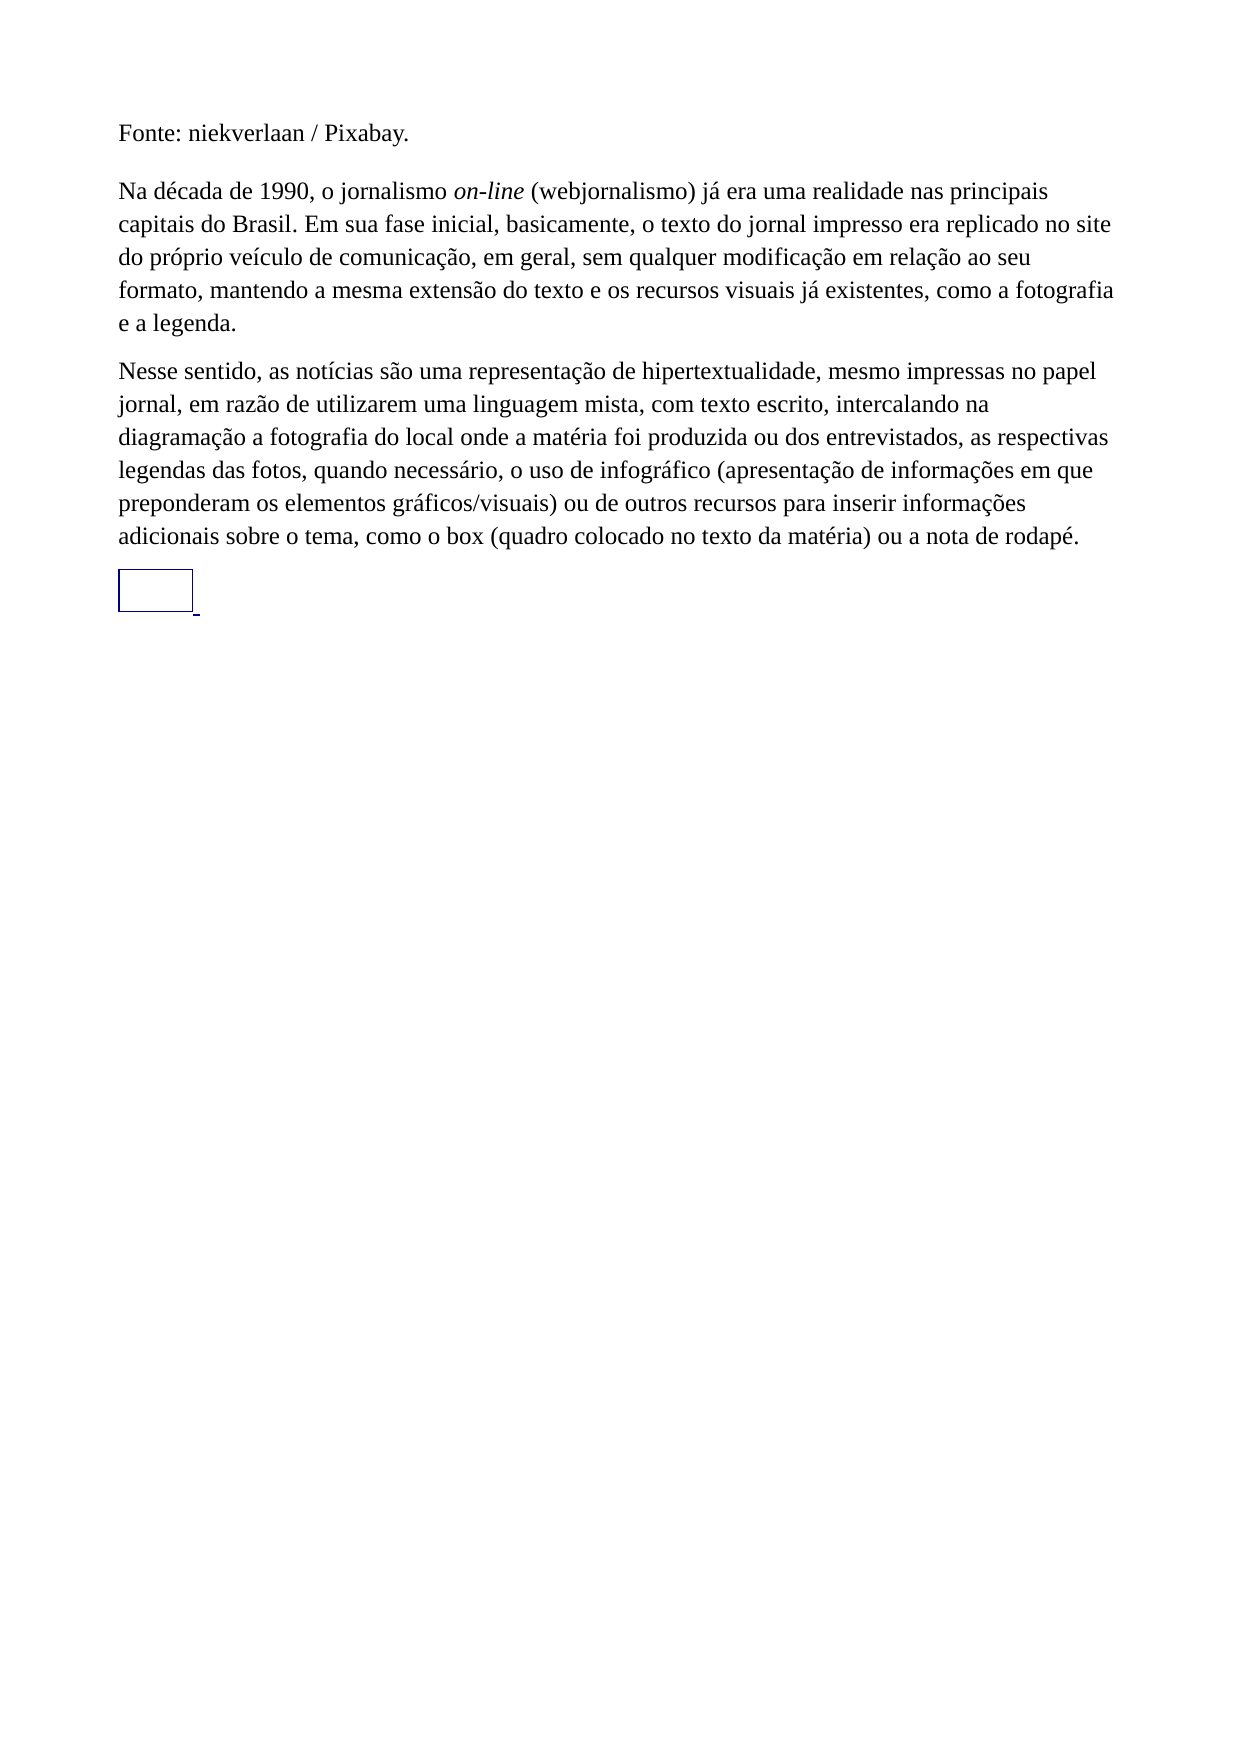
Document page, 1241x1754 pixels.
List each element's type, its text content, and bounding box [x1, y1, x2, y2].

text Na década de 1990, o jornalismo on-line (webjornalismo) já era uma realidade nas principais capitais do Brasil. Em sua fase inicial, basicamente, o texto do jornal impresso era replicado no site do próprio veículo de comunicação, em geral, sem qualquer modificação em relação ao seu formato, mantendo a mesma extensão do texto e os recursos visuais já existentes, como a fotografia e a legenda. [118, 176, 1122, 337]
text Nesse sentido, as notícias são uma representação de hipertextualidade, mesmo impressas no papel jornal, em razão de utilizarem uma linguagem mista, com texto escrito, intercalando na diagramação a fotografia do local onde a matéria foi produzida ou dos entrevistados, as respectivas legendas das fotos, quando necessário, o uso de infográfico (apresentação de informações em que preponderam os elementos gráficos/visuais) ou de outros recursos para inserir informações adicionais sobre o tema, como o box (quadro colocado no texto da matéria) ou a nota de rodapé. [118, 356, 1122, 550]
text Fonte: niekverlaan / Pixabay. [118, 118, 1122, 147]
